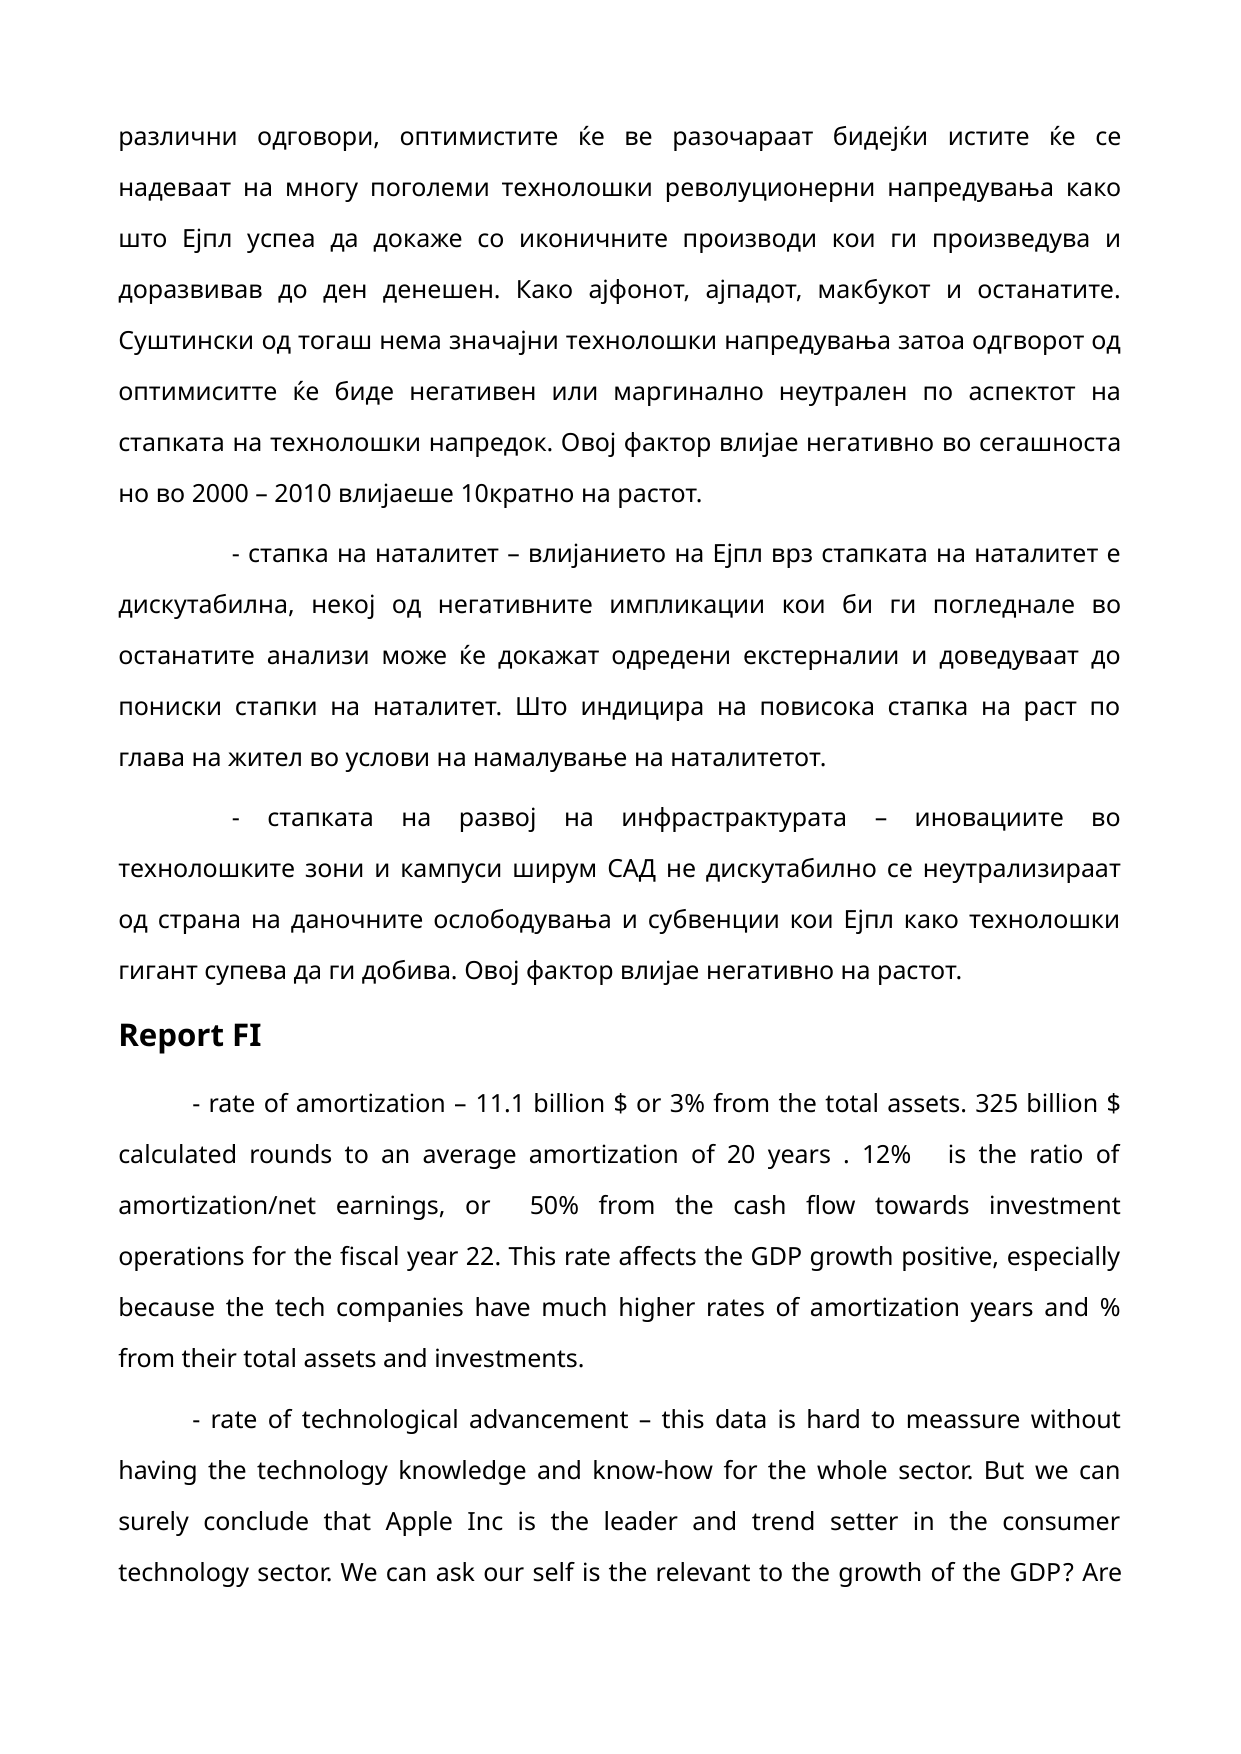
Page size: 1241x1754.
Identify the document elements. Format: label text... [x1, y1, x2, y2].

text - rate of technological advancement – this data is hard to meassure without having the technology knowledge and know-how for the whole sector. But we can surely conclude that Apple Inc is the leader and trend setter in the consumer technology sector. We can ask our self is the relevant to the growth of the GDP? Are [118, 1401, 1122, 1588]
text - стапката на развој на инфрастрактурата – иновациите во технолошките зони и кампуси ширум САД не дискутабилно се неутрализираат од страна на даночните ослободувања и субвенции кои Ејпл како технолошки гигант супева да ги добива. Овој фактор влијае негативно на растот. [118, 800, 1122, 987]
text - стапка на наталитет – влијанието на Ејпл врз стапката на наталитет е дискутабилна, некој од негативните импликации кои би ги погледнале во останатите анализи може ќе докажат одредени екстерналии и доведуваат до пониски стапки на наталитет. Што индицира на повисока стапка на раст по глава на жител во услови на намалување на наталитетот. [118, 536, 1122, 774]
text различни одговори, оптимистите ќе ве разочараат бидејќи истите ќе се надеваат на многу поголеми технолошки револуционерни напредувања како што Ејпл успеа да докаже со иконичните производи кои ги произведува и доразвивав до ден денешен. Како ајфонот, ајпадот, макбукот и останатите. Суштински од тогаш нема значајни технолошки напредувања затоа одгворот од оптимиситте ќе биде негативен или маргинално неутрален по аспектот на стапката на технолошки напредок. Овој фактор влијае негативно во сегашноста но во 2000 – 2010 влијаеше 10кратно на растот. [118, 118, 1122, 509]
text Report FI [118, 1013, 1122, 1056]
text - rate of amortization – 11.1 billion $ or 3% from the total assets. 325 billion $ calculated rounds to an average amortization of 20 years . 12% is the ratio of amortization/net earnings, or 50% from the cash flow towards investment operations for the fiscal year 22. This rate affects the GDP growth positive, especially because the tech companies have much higher rates of amortization years and % from their total assets and investments. [118, 1086, 1122, 1375]
